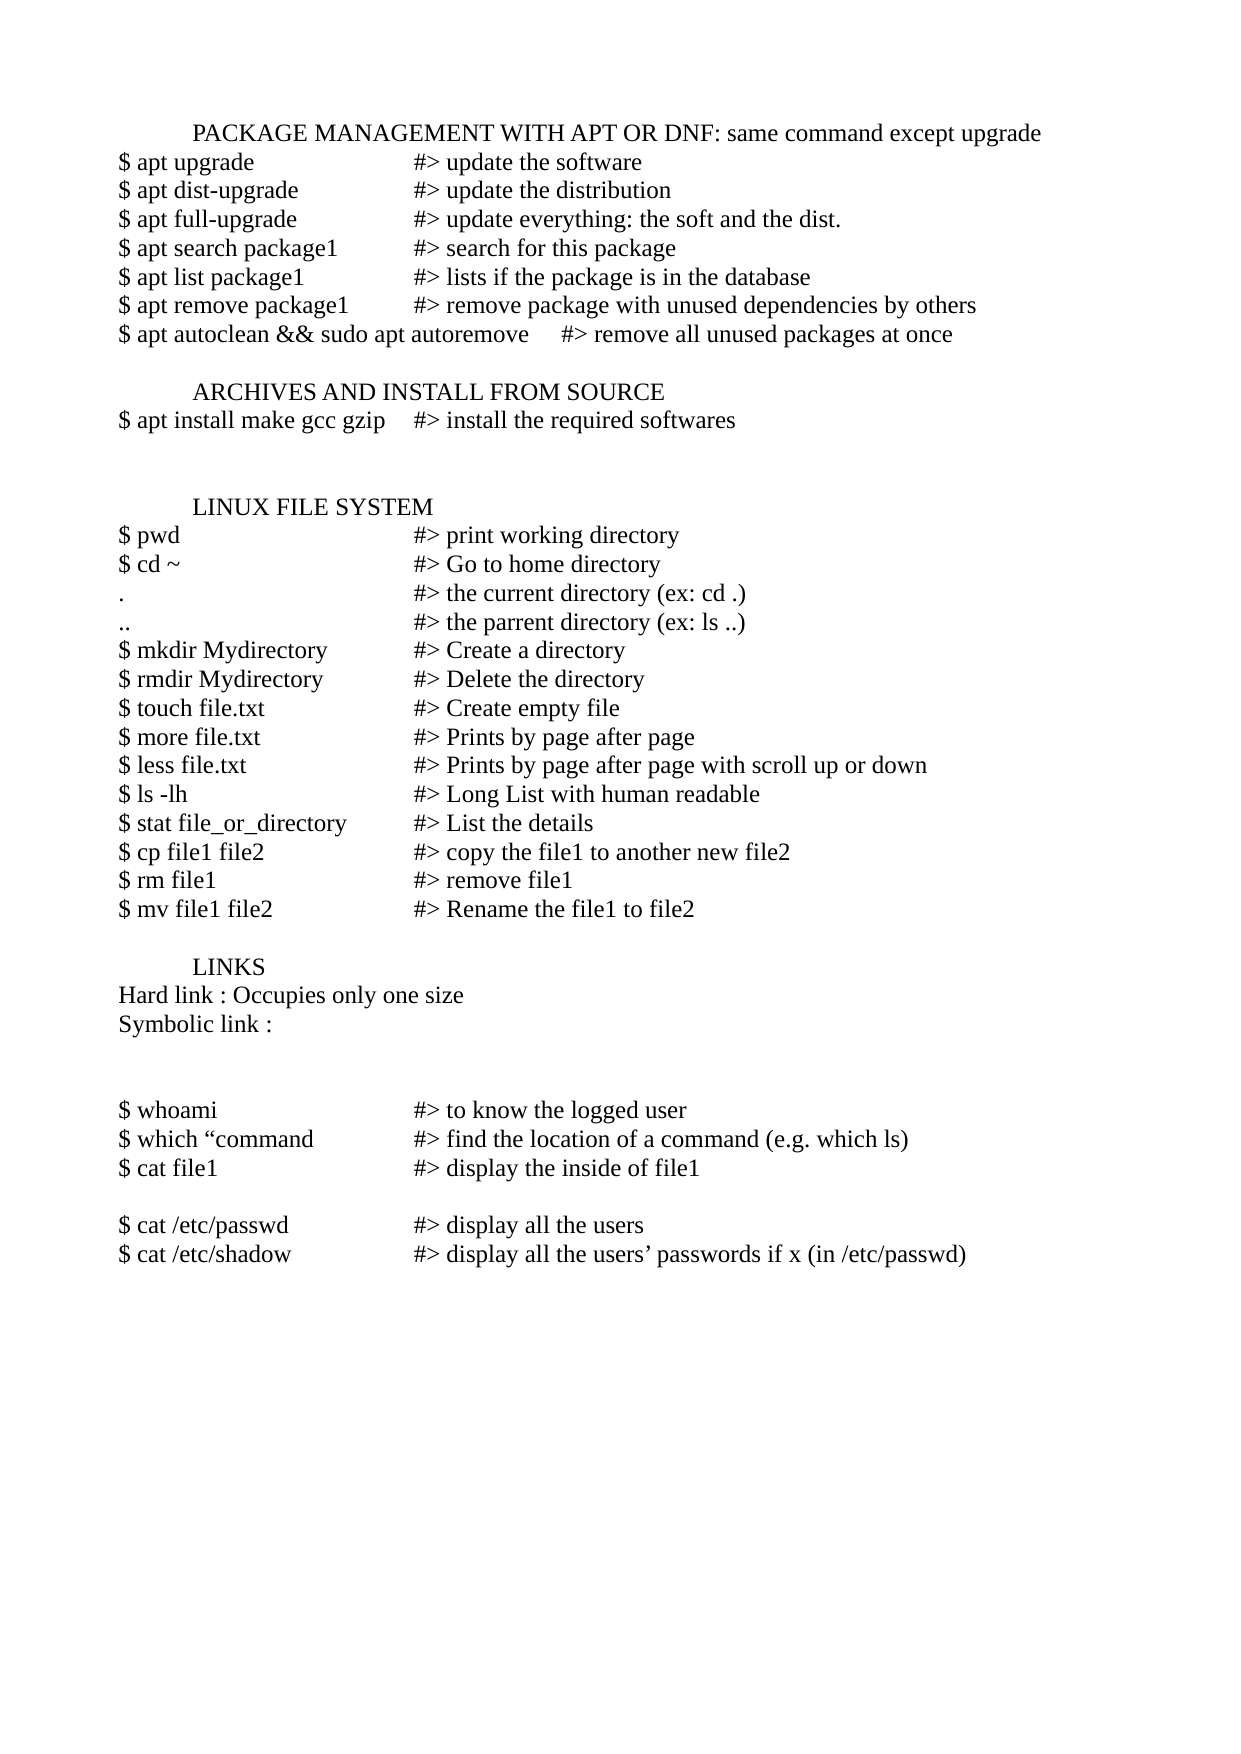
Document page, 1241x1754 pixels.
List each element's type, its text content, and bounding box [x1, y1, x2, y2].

text Hard link : Occupies only one size [118, 981, 1122, 1009]
text $ ls -lh #> Long List with human readable [118, 779, 1122, 808]
text $ cat /etc/shadow #> display all the users’ passwords if x (in /etc/passwd) [118, 1239, 1122, 1268]
text $ apt search package1 #> search for this package [118, 233, 1122, 262]
text $ cat /etc/passwd #> display all the users [118, 1211, 1122, 1239]
text $ apt upgrade #> update the software [118, 147, 1122, 176]
text $ mkdir Mydirectory #> Create a directory [118, 636, 1122, 664]
text $ pwd #> print working directory [118, 521, 1122, 549]
text ARCHIVES AND INSTALL FROM SOURCE [118, 377, 1122, 406]
text $ more file.txt #> Prints by page after page [118, 722, 1122, 751]
text $ rmdir Mydirectory #> Delete the directory [118, 664, 1122, 693]
text $ rm file1 #> remove file1 [118, 866, 1122, 894]
text $ apt full-upgrade #> update everything: the soft and the dist. [118, 204, 1122, 233]
text $ cp file1 file2 #> copy the file1 to another new file2 [118, 837, 1122, 866]
text $ apt install make gcc gzip #> install the required softwares [118, 406, 1122, 434]
text $ apt remove package1 #> remove package with unused dependencies by others [118, 291, 1122, 319]
text $ cat file1 #> display the inside of file1 [118, 1153, 1122, 1182]
text PACKAGE MANAGEMENT WITH APT OR DNF: same command except upgrade [118, 118, 1122, 147]
text LINUX FILE SYSTEM [118, 492, 1122, 521]
text $ cd ~ #> Go to home directory [118, 549, 1122, 578]
text $ apt autoclean && sudo apt autoremove #> remove all unused packages at once [118, 319, 1122, 348]
text .. #> the parrent directory (ex: ls ..) [118, 607, 1122, 636]
text $ apt dist-upgrade #> update the distribution [118, 176, 1122, 204]
text $ less file.txt #> Prints by page after page with scroll up or down [118, 751, 1122, 779]
text $ mv file1 file2 #> Rename the file1 to file2 [118, 894, 1122, 923]
text . #> the current directory (ex: cd .) [118, 578, 1122, 607]
text $ apt list package1 #> lists if the package is in the database [118, 262, 1122, 291]
text $ whoami #> to know the logged user [118, 1096, 1122, 1124]
text $ touch file.txt #> Create empty file [118, 693, 1122, 722]
text $ stat file_or_directory #> List the details [118, 808, 1122, 837]
text Symbolic link : [118, 1009, 1122, 1038]
text LINKS [118, 952, 1122, 981]
text $ which “command #> find the location of a command (e.g. which ls) [118, 1124, 1122, 1153]
